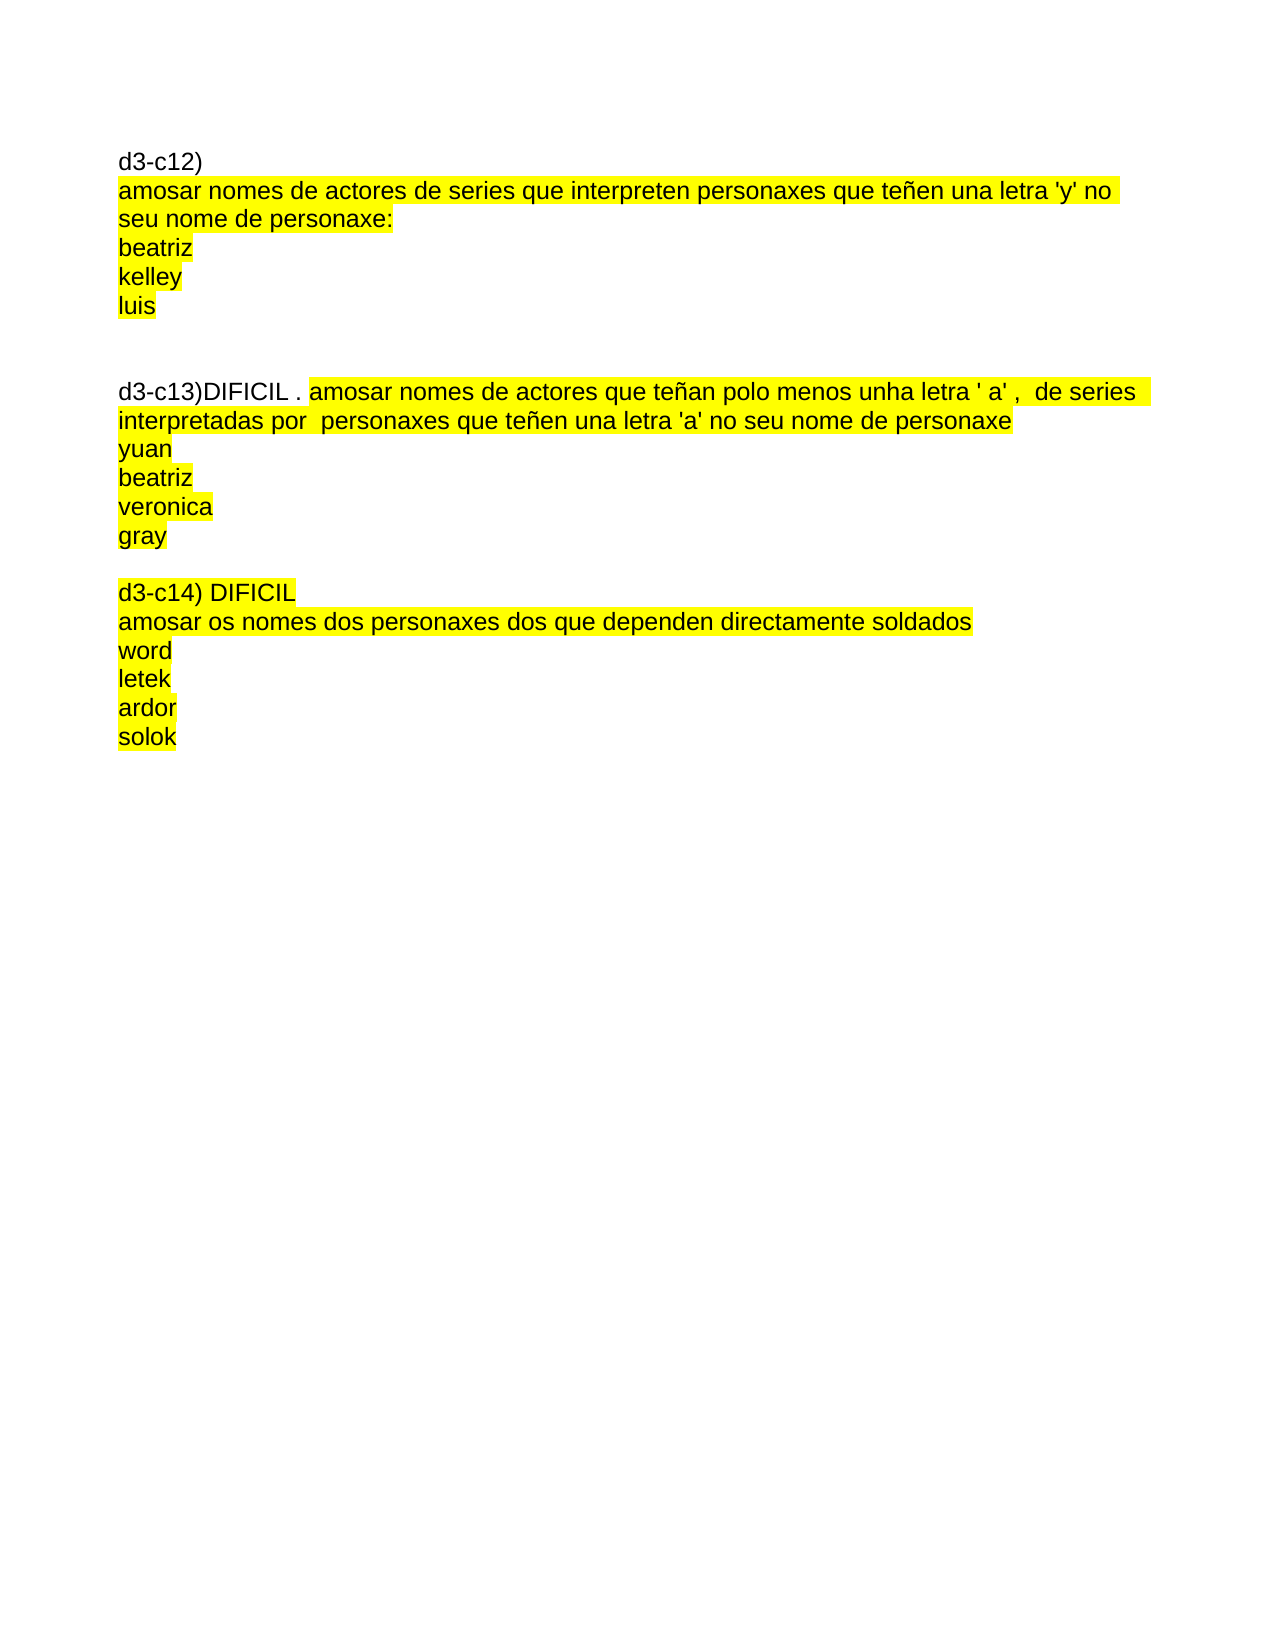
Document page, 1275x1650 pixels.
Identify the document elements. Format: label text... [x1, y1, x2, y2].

text beatriz [118, 463, 1157, 492]
text ardor [118, 693, 1157, 722]
text d3-c14) DIFICIL [118, 578, 1157, 607]
text solok [118, 722, 1157, 751]
text word [118, 636, 1157, 664]
text amosar os nomes dos personaxes dos que dependen directamente soldados [118, 607, 1157, 636]
text amosar nomes de actores de series que interpreten personaxes que teñen una letra 'y' no seu nome de personaxe: [118, 176, 1157, 233]
text beatriz [118, 233, 1157, 262]
text luis [118, 291, 1157, 319]
text kelley [118, 262, 1157, 291]
text d3-c12) [118, 147, 1157, 176]
text yuan [118, 434, 1157, 463]
text d3-c13)DIFICIL . amosar nomes de actores que teñan polo menos unha letra ' a' , de series interpretadas por personaxes que teñen una letra 'a' no seu nome de personaxe [118, 377, 1157, 434]
text letek [118, 664, 1157, 693]
text veronica [118, 492, 1157, 521]
text gray [118, 521, 1157, 549]
